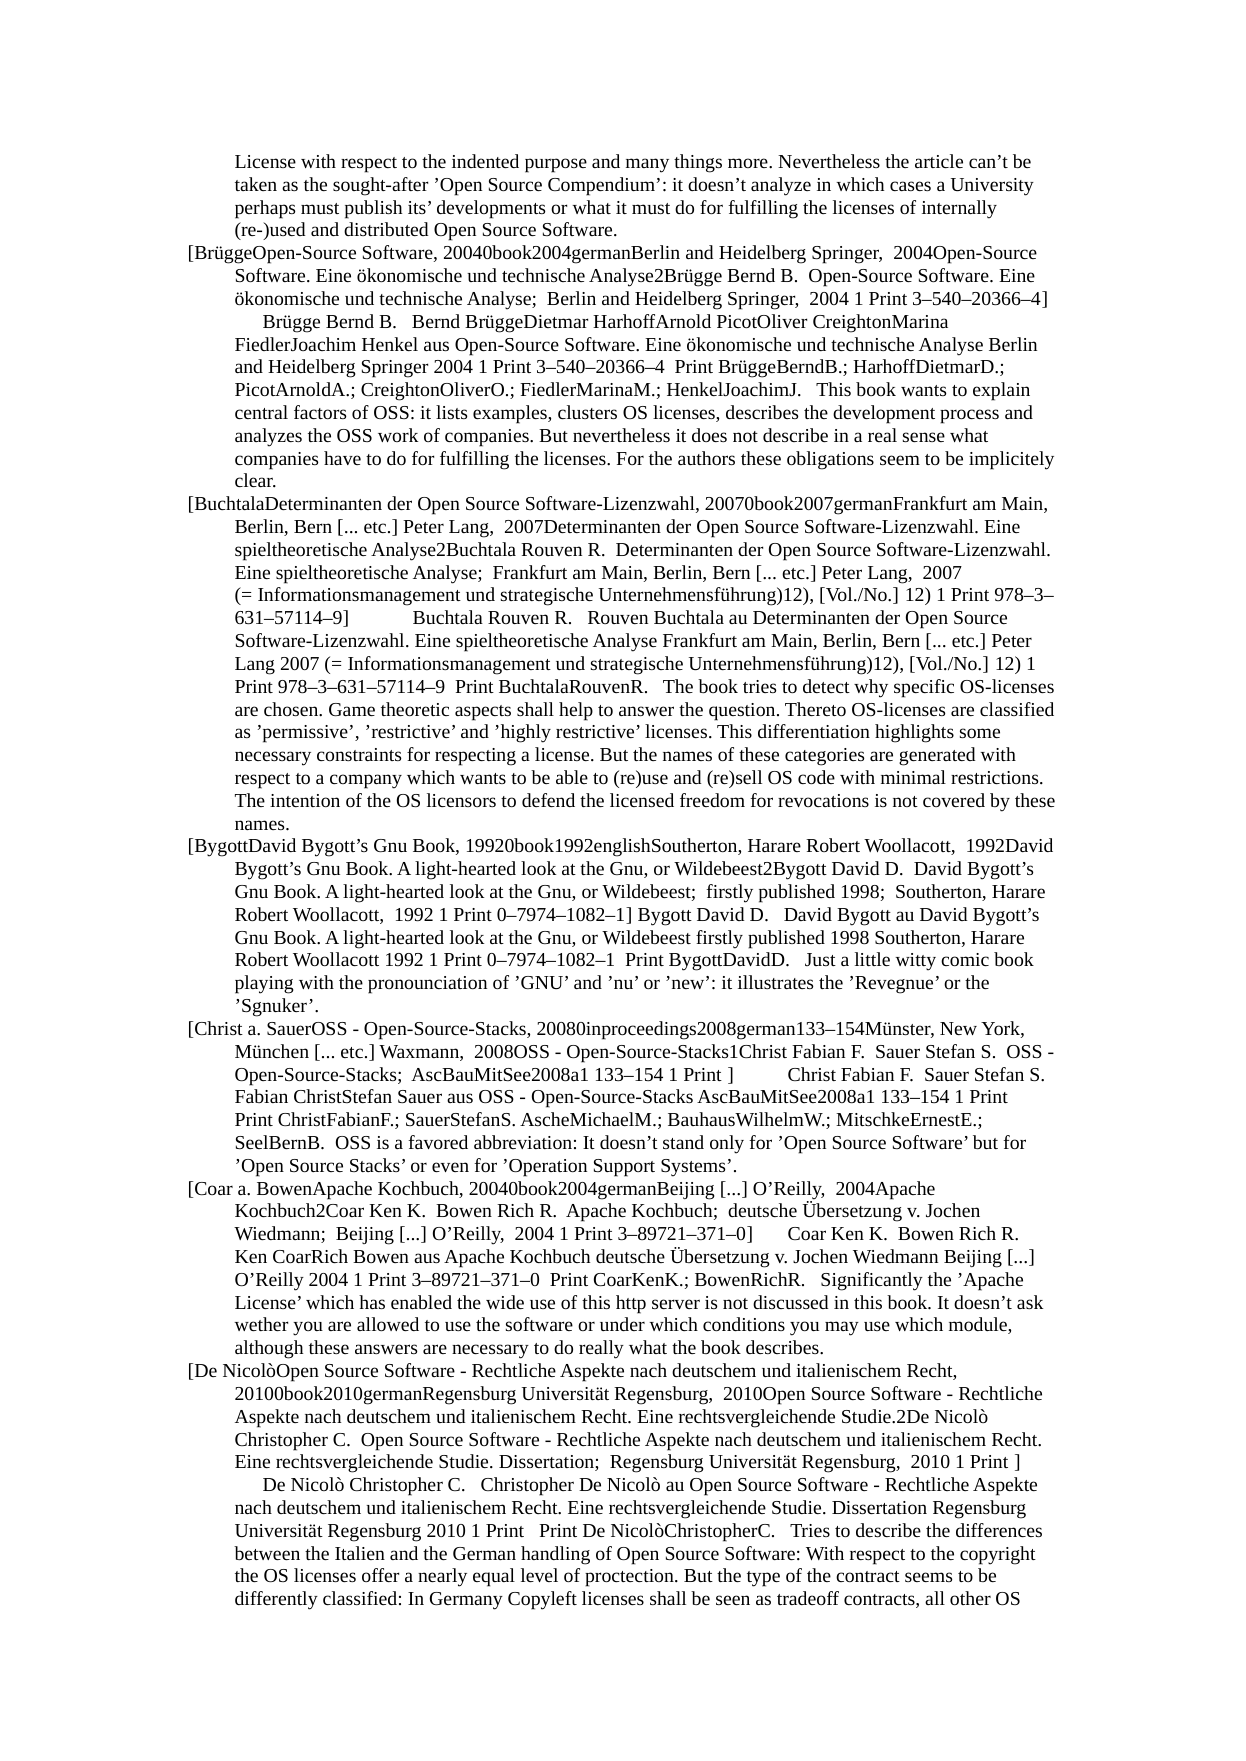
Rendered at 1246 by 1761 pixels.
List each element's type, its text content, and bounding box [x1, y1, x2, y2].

text [BygottDavid Bygott’s Gnu Book, 19920book1992englishSoutherton, Harare Robert Woollacott, 1992David Bygott’s Gnu Book. A light-hearted look at the Gnu, or Wildebeest2Bygott David D. David Bygott’s Gnu Book. A light-hearted look at the Gnu, or Wildebeest; firstly published 1998; Southerton, Harare Robert Woollacott, 1992 1 Print 0–7974–1082–1] Bygott David D. David Bygott au David Bygott’s Gnu Book. A light-hearted look at the Gnu, or Wildebeest firstly published 1998 Southerton, Harare Robert Woollacott 1992 1 Print 0–7974–1082–1 Print BygottDavidD. Just a little witty comic book playing with the pronounciation of ’GNU’ and ’nu’ or ’new’: it illustrates the ’Revegnue’ or the ’Sgnuker’. [187, 834, 1058, 1017]
text [BuchtalaDeterminanten der Open Source Software-Lizenzwahl, 20070book2007germanFrankfurt am Main, Berlin, Bern [... etc.] Peter Lang, 2007Determinanten der Open Source Software-Lizenzwahl. Eine spieltheoretische Analyse2Buchtala Rouven R. Determinanten der Open Source Software-Lizenzwahl. Eine spieltheoretische Analyse; Frankfurt am Main, Berlin, Bern [... etc.] Peter Lang, 2007 (= Informationsmanagement und strategische Unternehmensführung)12), [Vol./No.] 12) 1 Print 978–3–631–57114–9] Buchtala Rouven R. Rouven Buchtala au Determinanten der Open Source Software-Lizenzwahl. Eine spieltheoretische Analyse Frankfurt am Main, Berlin, Bern [... etc.] Peter Lang 2007 (= Informationsmanagement und strategische Unternehmensführung)12), [Vol./No.] 12) 1 Print 978–3–631–57114–9 Print BuchtalaRouvenR. The book tries to detect why specific OS-licenses are chosen. Game theoretic aspects shall help to answer the question. Thereto OS-licenses are classified as ’permissive’, ’restrictive’ and ’highly restrictive’ licenses. This differentiation highlights some necessary constraints for respecting a license. But the names of these categories are generated with respect to a company which wants to be able to (re)use and (re)sell OS code with minimal restrictions. The intention of the OS licensors to defend the licensed freedom for revocations is not covered by these names. [187, 492, 1058, 834]
text License with respect to the indented purpose and many things more. Nevertheless the article can’t be taken as the sought-after ’Open Source Compendium’: it doesn’t analyze in which cases a University perhaps must publish its’ developments or what it must do for fulfilling the licenses of internally (re-)used and distributed Open Source Software. [187, 150, 1058, 241]
text [De NicolòOpen Source Software - Rechtliche Aspekte nach deutschem und italienischem Recht, 20100book2010germanRegensburg Universität Regensburg, 2010Open Source Software - Rechtliche Aspekte nach deutschem und italienischem Recht. Eine rechtsvergleichende Studie.2De Nicolò Christopher C. Open Source Software - Rechtliche Aspekte nach deutschem und italienischem Recht. Eine rechtsvergleichende Studie. Dissertation; Regensburg Universität Regensburg, 2010 1 Print ] De Nicolò Christopher C. Christopher De Nicolò au Open Source Software - Rechtliche Aspekte nach deutschem und italienischem Recht. Eine rechtsvergleichende Studie. Dissertation Regensburg Universität Regensburg 2010 1 Print Print De NicolòChristopherC. Tries to describe the differences between the Italien and the German handling of Open Source Software: With respect to the copyright the OS licenses offer a nearly equal level of proctection. But the type of the contract seems to be differently classified: In Germany Copyleft licenses shall be seen as tradeoff contracts, all other OS [187, 1359, 1058, 1610]
text [Christ a. SauerOSS - Open-Source-Stacks, 20080inproceedings2008german133–154Münster, New York, München [... etc.] Waxmann, 2008OSS - Open-Source-Stacks1Christ Fabian F. Sauer Stefan S. OSS - Open-Source-Stacks; AscBauMitSee2008a1 133–154 1 Print ] Christ Fabian F. Sauer Stefan S. Fabian ChristStefan Sauer aus OSS - Open-Source-Stacks AscBauMitSee2008a1 133–154 1 Print Print ChristFabianF.; SauerStefanS. AscheMichaelM.; BauhausWilhelmW.; MitschkeErnestE.; SeelBernB. OSS is a favored abbreviation: It doesn’t stand only for ’Open Source Software’ but for ’Open Source Stacks’ or even for ’Operation Support Systems’. [187, 1017, 1058, 1177]
text [Coar a. BowenApache Kochbuch, 20040book2004germanBeijing [...] O’Reilly, 2004Apache Kochbuch2Coar Ken K. Bowen Rich R. Apache Kochbuch; deutsche Übersetzung v. Jochen Wiedmann; Beijing [...] O’Reilly, 2004 1 Print 3–89721–371–0] Coar Ken K. Bowen Rich R. Ken CoarRich Bowen aus Apache Kochbuch deutsche Übersetzung v. Jochen Wiedmann Beijing [...] O’Reilly 2004 1 Print 3–89721–371–0 Print CoarKenK.; BowenRichR. Significantly the ’Apache License’ which has enabled the wide use of this http server is not discussed in this book. It doesn’t ask wether you are allowed to use the software or under which conditions you may use which module, although these answers are necessary to do really what the book describes. [187, 1177, 1058, 1359]
text [BrüggeOpen-Source Software, 20040book2004germanBerlin and Heidelberg Springer, 2004Open-Source Software. Eine ökonomische und technische Analyse2Brügge Bernd B. Open-Source Software. Eine ökonomische und technische Analyse; Berlin and Heidelberg Springer, 2004 1 Print 3–540–20366–4] Brügge Bernd B. Bernd BrüggeDietmar HarhoffArnold PicotOliver CreightonMarina FiedlerJoachim Henkel aus Open-Source Software. Eine ökonomische und technische Analyse Berlin and Heidelberg Springer 2004 1 Print 3–540–20366–4 Print BrüggeBerndB.; HarhoffDietmarD.; PicotArnoldA.; CreightonOliverO.; FiedlerMarinaM.; HenkelJoachimJ. This book wants to explain central factors of OSS: it lists examples, clusters OS licenses, describes the development process and analyzes the OSS work of companies. But nevertheless it does not describe in a real sense what companies have to do for fulfilling the licenses. For the authors these obligations seem to be implicitely clear. [187, 241, 1058, 492]
